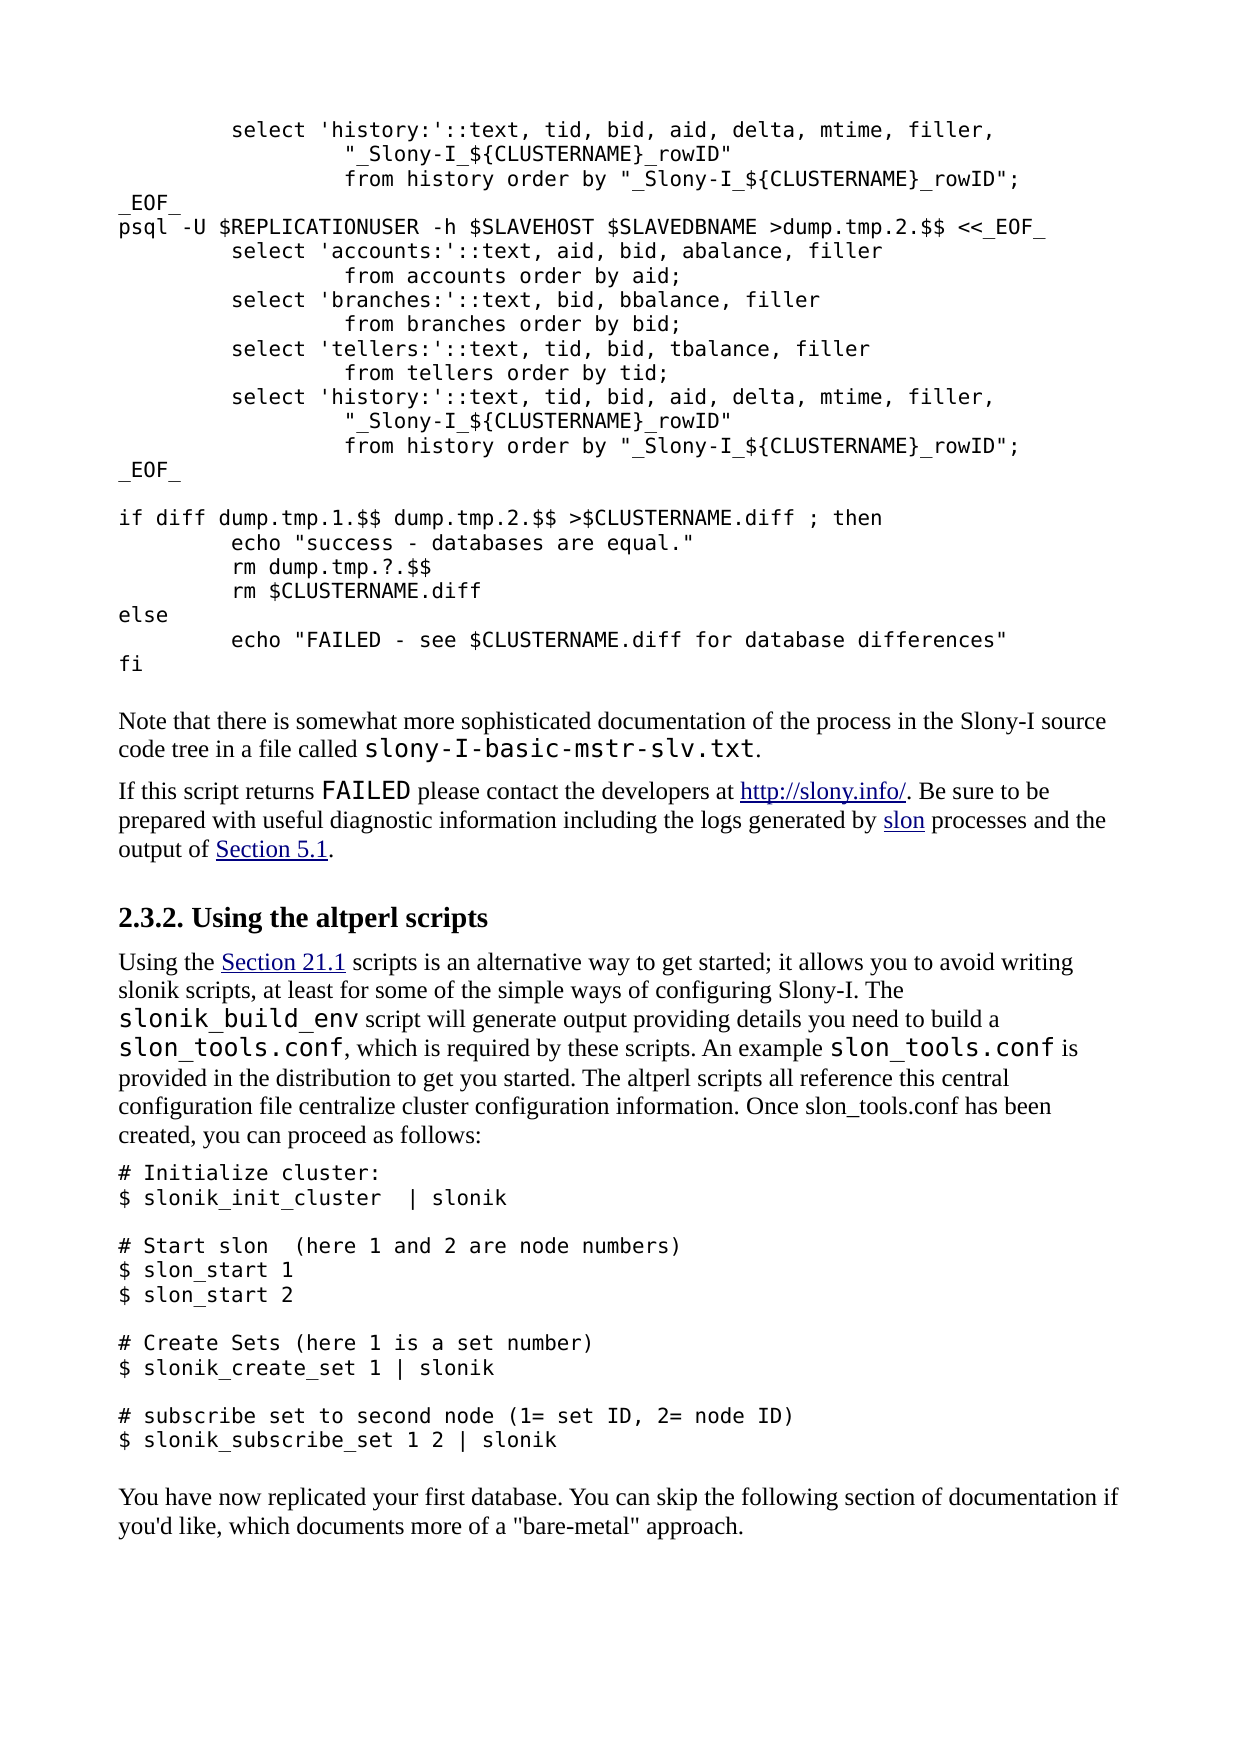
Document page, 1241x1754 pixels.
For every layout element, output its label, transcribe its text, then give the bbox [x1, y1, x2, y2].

text fi [118, 652, 1122, 676]
text $ slonik_init_cluster | slonik [118, 1186, 1122, 1210]
text $ slon_start 2 [118, 1283, 1122, 1307]
text from history order by "_Slony-I_${CLUSTERNAME}_rowID"; [118, 167, 1122, 191]
text rm dump.tmp.?.$$ [118, 555, 1122, 579]
text rm $CLUSTERNAME.diff [118, 579, 1122, 603]
text # Initialize cluster: [118, 1161, 1122, 1186]
text $ slonik_create_set 1 | slonik [118, 1356, 1122, 1380]
text else [118, 603, 1122, 628]
text if diff dump.tmp.1.$$ dump.tmp.2.$$ >$CLUSTERNAME.diff ; then [118, 506, 1122, 531]
text psql -U $REPLICATIONUSER -h $SLAVEHOST $SLAVEDBNAME >dump.tmp.2.$$ <<_EOF_ [118, 215, 1122, 239]
text Note that there is somewhat more sophisticated documentation of the process in the Slony-I source code tree in a file called slony-I-basic-mstr-slv.txt. [118, 706, 1122, 764]
text echo "FAILED - see $CLUSTERNAME.diff for database differences" [118, 628, 1122, 652]
text Using the Section 21.1 scripts is an alternative way to get started; it allows you to avoid writing slonik scripts, at least for some of the simple ways of configuring Slony-I. The slonik_build_env script will generate output providing details you need to build a slon_tools.conf, which is required by these scripts. An example slon_tools.conf is provided in the distribution to get you started. The altperl scripts all reference this central configuration file centralize cluster configuration information. Once slon_tools.conf has been created, you can proceed as follows: [118, 947, 1122, 1149]
text echo "success - databases are equal." [118, 531, 1122, 555]
text _EOF_ [118, 458, 1122, 482]
text select 'history:'::text, tid, bid, aid, delta, mtime, filler, [118, 118, 1122, 142]
text from branches order by bid; [118, 312, 1122, 337]
text from history order by "_Slony-I_${CLUSTERNAME}_rowID"; [118, 434, 1122, 458]
text from tellers order by tid; [118, 361, 1122, 385]
text "_Slony-I_${CLUSTERNAME}_rowID" [118, 142, 1122, 167]
text _EOF_ [118, 191, 1122, 215]
text $ slonik_subscribe_set 1 2 | slonik [118, 1428, 1122, 1453]
text # Start slon (here 1 and 2 are node numbers) [118, 1234, 1122, 1258]
text # Create Sets (here 1 is a set number) [118, 1331, 1122, 1356]
text # subscribe set to second node (1= set ID, 2= node ID) [118, 1404, 1122, 1428]
text "_Slony-I_${CLUSTERNAME}_rowID" [118, 409, 1122, 434]
text You have now replicated your first database. You can skip the following section of documentation if you'd like, which documents more of a "bare-metal" approach. [118, 1482, 1122, 1540]
subtitle 2.3.2. Using the altperl scripts [118, 901, 1122, 934]
text select 'branches:'::text, bid, bbalance, filler [118, 288, 1122, 312]
text from accounts order by aid; [118, 264, 1122, 288]
text $ slon_start 1 [118, 1258, 1122, 1283]
text select 'history:'::text, tid, bid, aid, delta, mtime, filler, [118, 385, 1122, 409]
text If this script returns FAILED please contact the developers at http://slony.info/. Be sure to be prepared with useful diagnostic information including the logs generated by slon processes and the output of Section 5.1. [118, 776, 1122, 863]
text select 'accounts:'::text, aid, bid, abalance, filler [118, 239, 1122, 264]
text select 'tellers:'::text, tid, bid, tbalance, filler [118, 337, 1122, 361]
